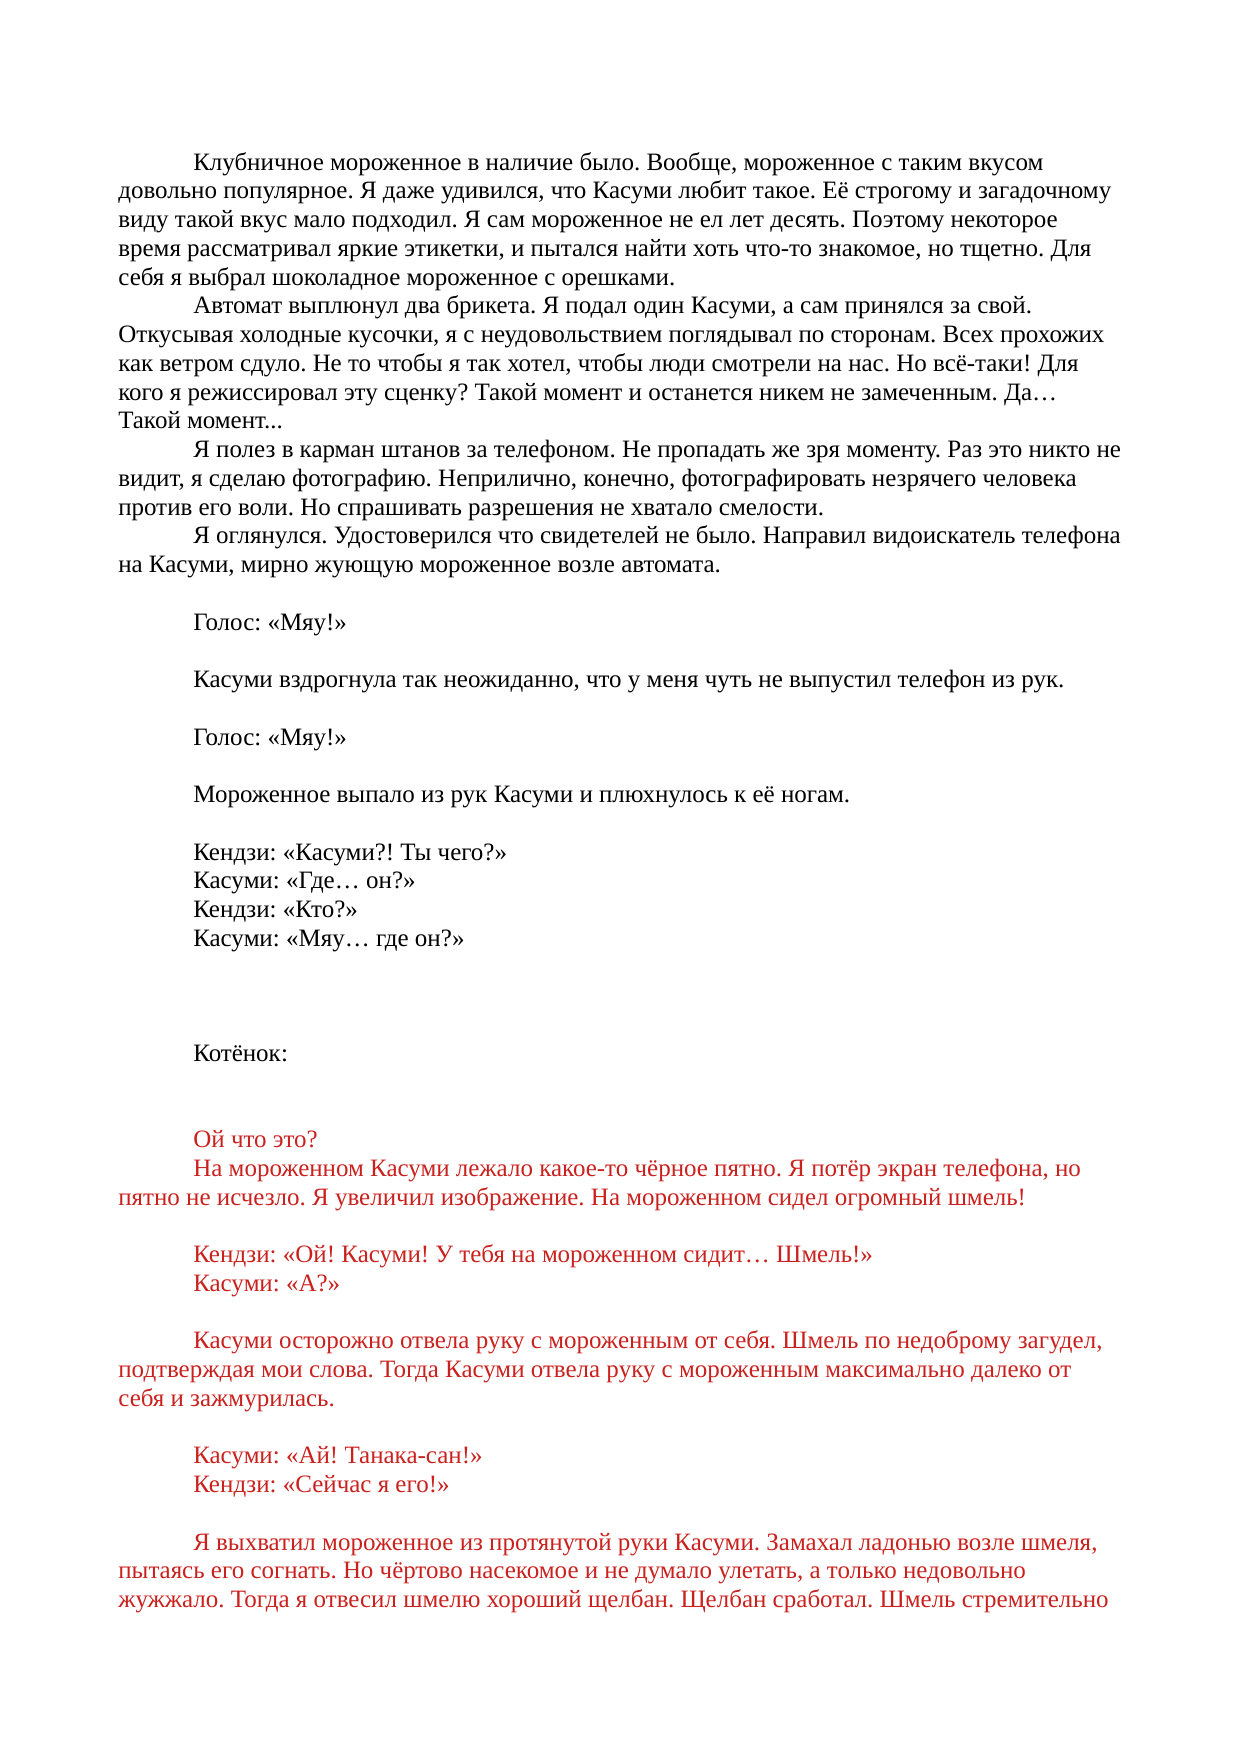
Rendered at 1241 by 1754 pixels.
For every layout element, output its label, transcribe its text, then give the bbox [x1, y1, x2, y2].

text Голос: «Мяу!» [118, 607, 1122, 636]
text Я полез в карман штанов за телефоном. Не пропадать же зря моменту. Раз это никто не видит, я сделаю фотографию. Неприлично, конечно, фотографировать незрячего человека против его воли. Но спрашивать разрешения не хватало смелости. [118, 434, 1122, 521]
text Автомат выплюнул два брикета. Я подал один Касуми, а сам принялся за свой. Откусывая холодные кусочки, я с неудовольствием поглядывал по сторонам. Всех прохожих как ветром сдуло. Не то чтобы я так хотел, чтобы люди смотрели на нас. Но всё-таки! Для кого я режиссировал эту сценку? Такой момент и останется никем не замеченным. Да… Такой момент... [118, 291, 1122, 434]
text Котёнок: [118, 1038, 1122, 1067]
text Касуми вздрогнула так неожиданно, что у меня чуть не выпустил телефон из рук. [118, 664, 1122, 693]
text Голос: «Мяу!» [118, 722, 1122, 751]
text На мороженном Касуми лежало какое-то чёрное пятно. Я потёр экран телефона, но пятно не исчезло. Я увеличил изображение. На мороженном сидел огромный шмель! [118, 1153, 1122, 1211]
text Кендзи: «Сейчас я его!» [118, 1469, 1122, 1498]
text Кендзи: «Ой! Касуми! У тебя на мороженном сидит… Шмель!» [118, 1239, 1122, 1268]
text Касуми: «Ай! Танака-сан!» [118, 1441, 1122, 1469]
text Я выхватил мороженное из протянутой руки Касуми. Замахал ладонью возле шмеля, пытаясь его согнать. Но чёртово насекомое и не думало улетать, а только недовольно жужжало. Тогда я отвесил шмелю хороший щелбан. Щелбан сработал. Шмель стремительно [118, 1527, 1122, 1613]
text Касуми: «Где… он?» [118, 866, 1122, 894]
text Кендзи: «Кто?» [118, 894, 1122, 923]
text Кендзи: «Касуми?! Ты чего?» [118, 837, 1122, 866]
text Я оглянулся. Удостоверился что свидетелей не было. Направил видоискатель телефона на Касуми, мирно жующую мороженное возле автомата. [118, 521, 1122, 578]
text Ой что это? [118, 1124, 1122, 1153]
text Касуми: «Мяу… где он?» [118, 923, 1122, 952]
text Клубничное мороженное в наличие было. Вообще, мороженное с таким вкусом довольно популярное. Я даже удивился, что Касуми любит такое. Её строгому и загадочному виду такой вкус мало подходил. Я сам мороженное не ел лет десять. Поэтому некоторое время рассматривал яркие этикетки, и пытался найти хоть что-то знакомое, но тщетно. Для себя я выбрал шоколадное мороженное с орешками. [118, 147, 1122, 291]
text Касуми осторожно отвела руку с мороженным от себя. Шмель по недоброму загудел, подтверждая мои слова. Тогда Касуми отвела руку с мороженным максимально далеко от себя и зажмурилась. [118, 1326, 1122, 1412]
text Мороженное выпало из рук Касуми и плюхнулось к её ногам. [118, 779, 1122, 808]
text Касуми: «А?» [118, 1268, 1122, 1297]
